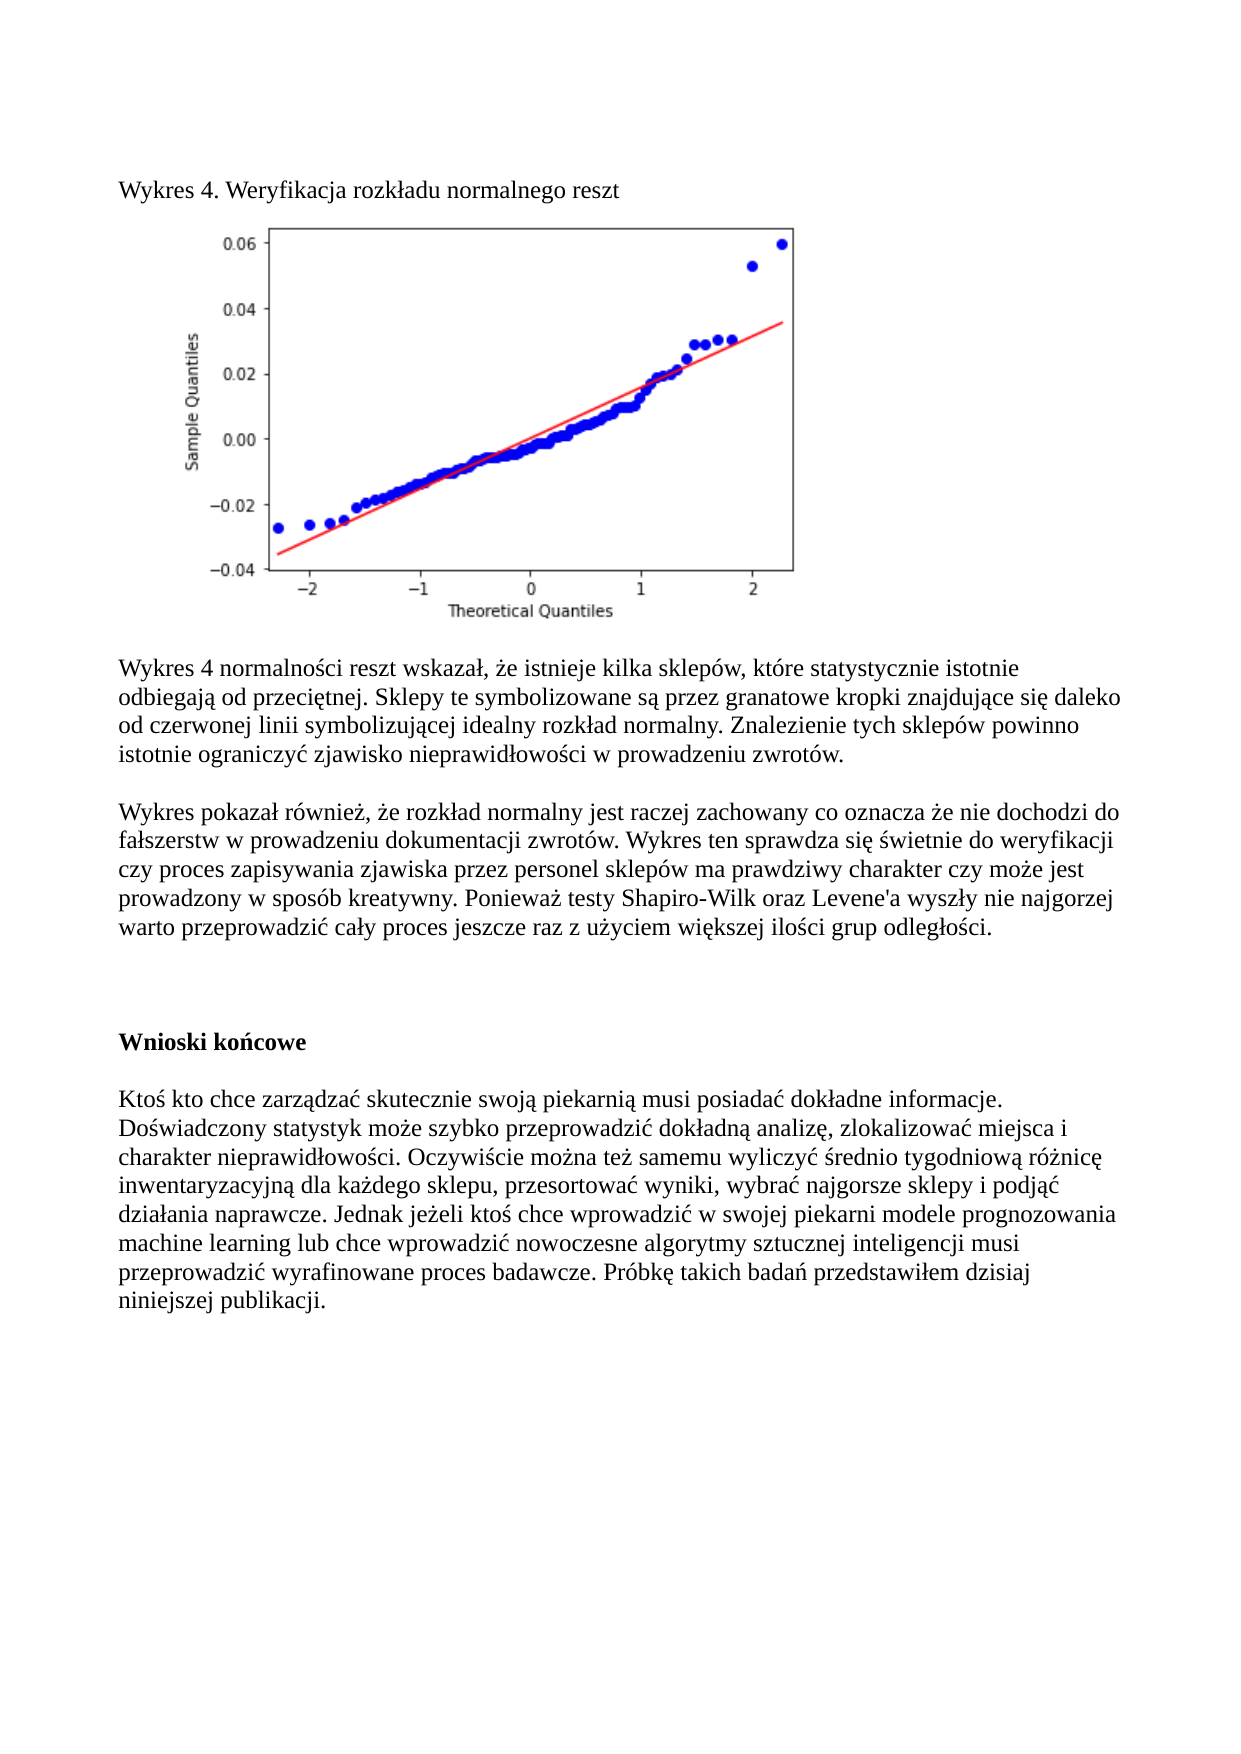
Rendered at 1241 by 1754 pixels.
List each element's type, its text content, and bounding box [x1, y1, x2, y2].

picture [170, 222, 802, 625]
text Wnioski końcowe [118, 1027, 1122, 1055]
text Wykres 4. Weryfikacja rozkładu normalnego reszt [118, 176, 1122, 204]
text Wykres pokazał również, że rozkład normalny jest raczej zachowany co oznacza że nie dochodzi do fałszerstw w prowadzeniu dokumentacji zwrotów. Wykres ten sprawdza się świetnie do weryfikacji czy proces zapisywania zjawiska przez personel sklepów ma prawdziwy charakter czy może jest prowadzony w sposób kreatywny. Ponieważ testy Shapiro-Wilk oraz Levene'a wyszły nie najgorzej warto przeprowadzić cały proces jeszcze raz z użyciem większej ilości grup odległości. [118, 797, 1122, 940]
text Ktoś kto chce zarządzać skutecznie swoją piekarnią musi posiadać dokładne informacje. Doświadczony statystyk może szybko przeprowadzić dokładną analizę, zlokalizować miejsca i charakter nieprawidłowości. Oczywiście można też samemu wyliczyć średnio tygodniową różnicę inwentaryzacyjną dla każdego sklepu, przesortować wyniki, wybrać najgorsze sklepy i podjąć działania naprawcze. Jednak jeżeli ktoś chce wprowadzić w swojej piekarni modele prognozowania machine learning lub chce wprowadzić nowoczesne algorytmy sztucznej inteligencji musi przeprowadzić wyrafinowane proces badawcze. Próbkę takich badań przedstawiłem dzisiaj niniejszej publikacji. [118, 1084, 1122, 1314]
text Wykres 4 normalności reszt wskazał, że istnieje kilka sklepów, które statystycznie istotnie odbiegają od przeciętnej. Sklepy te symbolizowane są przez granatowe kropki znajdujące się daleko od czerwonej linii symbolizującej idealny rozkład normalny. Znalezienie tych sklepów powinno istotnie ograniczyć zjawisko nieprawidłowości w prowadzeniu zwrotów. [118, 653, 1122, 768]
